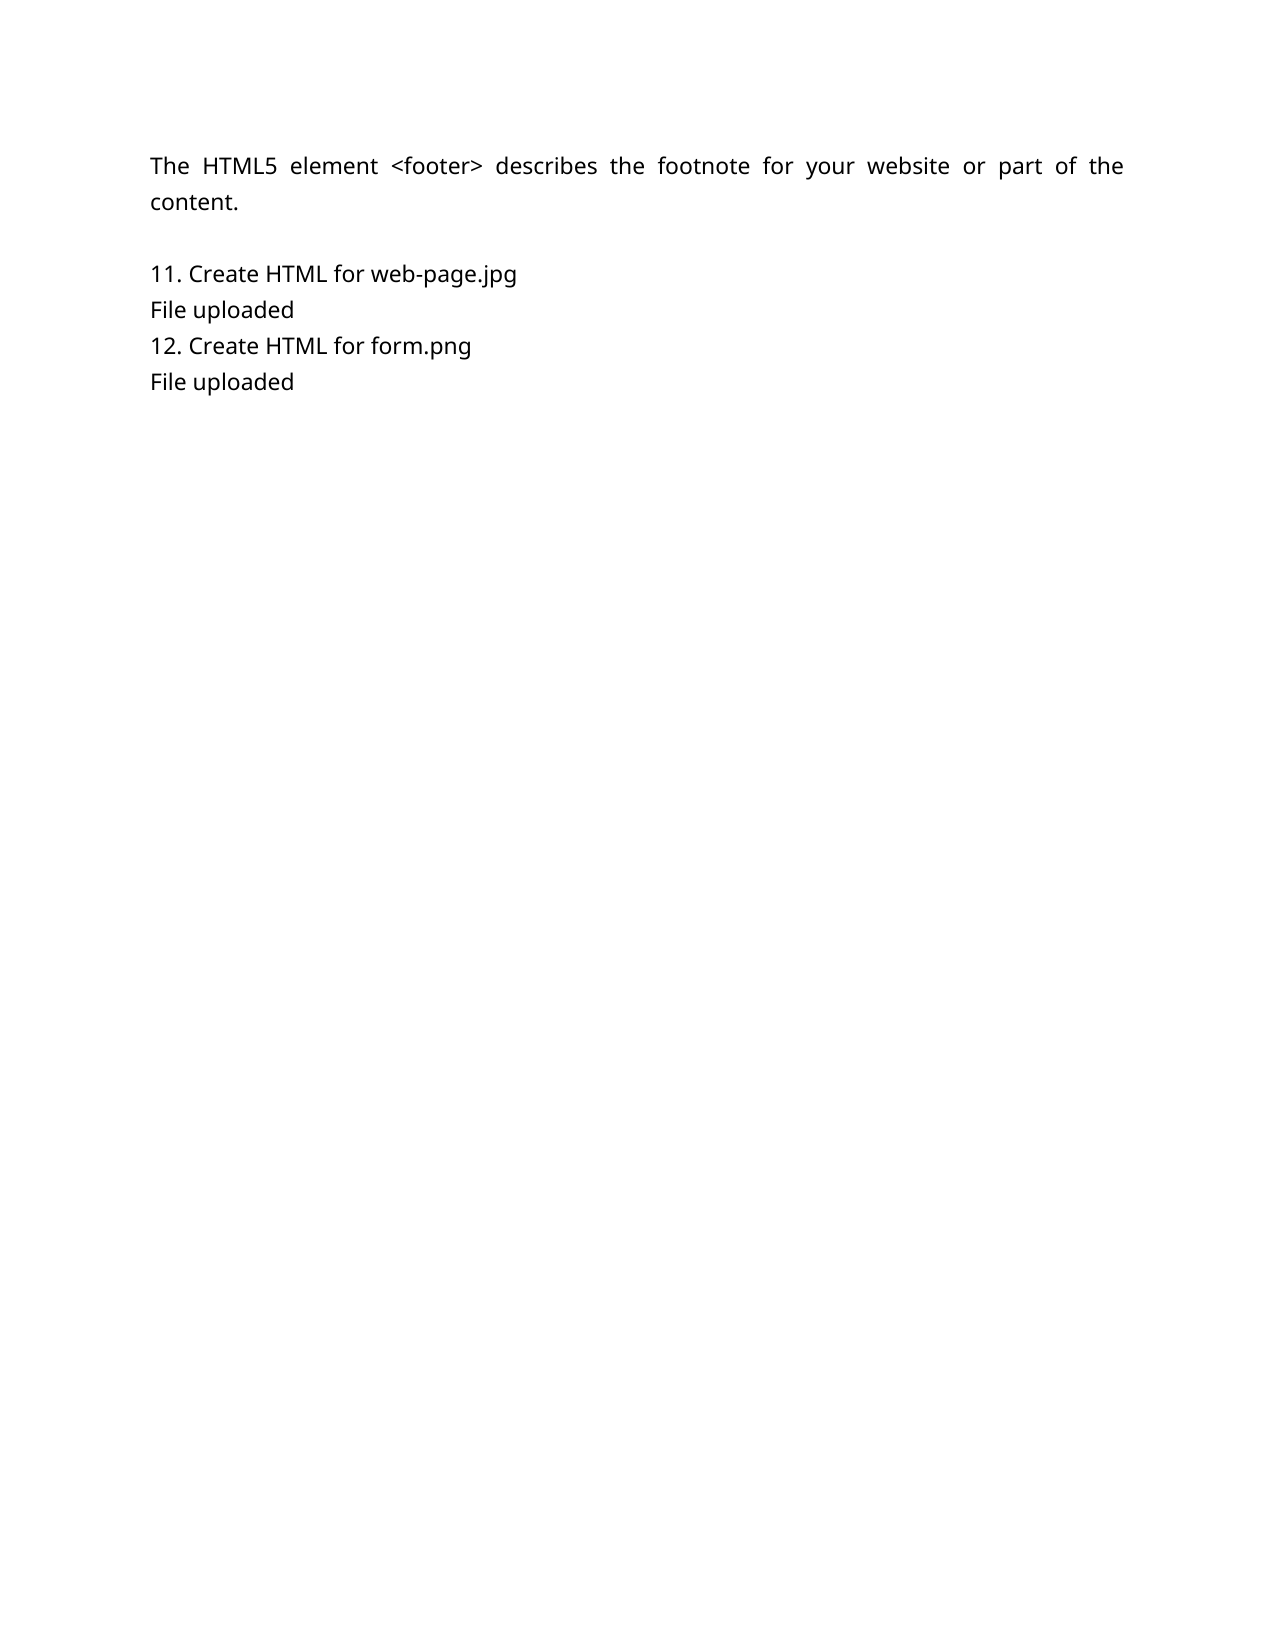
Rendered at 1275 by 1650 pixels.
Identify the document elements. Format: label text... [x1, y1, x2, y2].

text File uploaded [150, 294, 1125, 325]
text 11. Create HTML for web-page.jpg [150, 258, 1125, 289]
text File uploaded [150, 366, 1125, 397]
text The HTML5 element <footer> describes the footnote for your website or part of the content. [150, 150, 1125, 217]
text 12. Create HTML for form.png [150, 330, 1125, 361]
